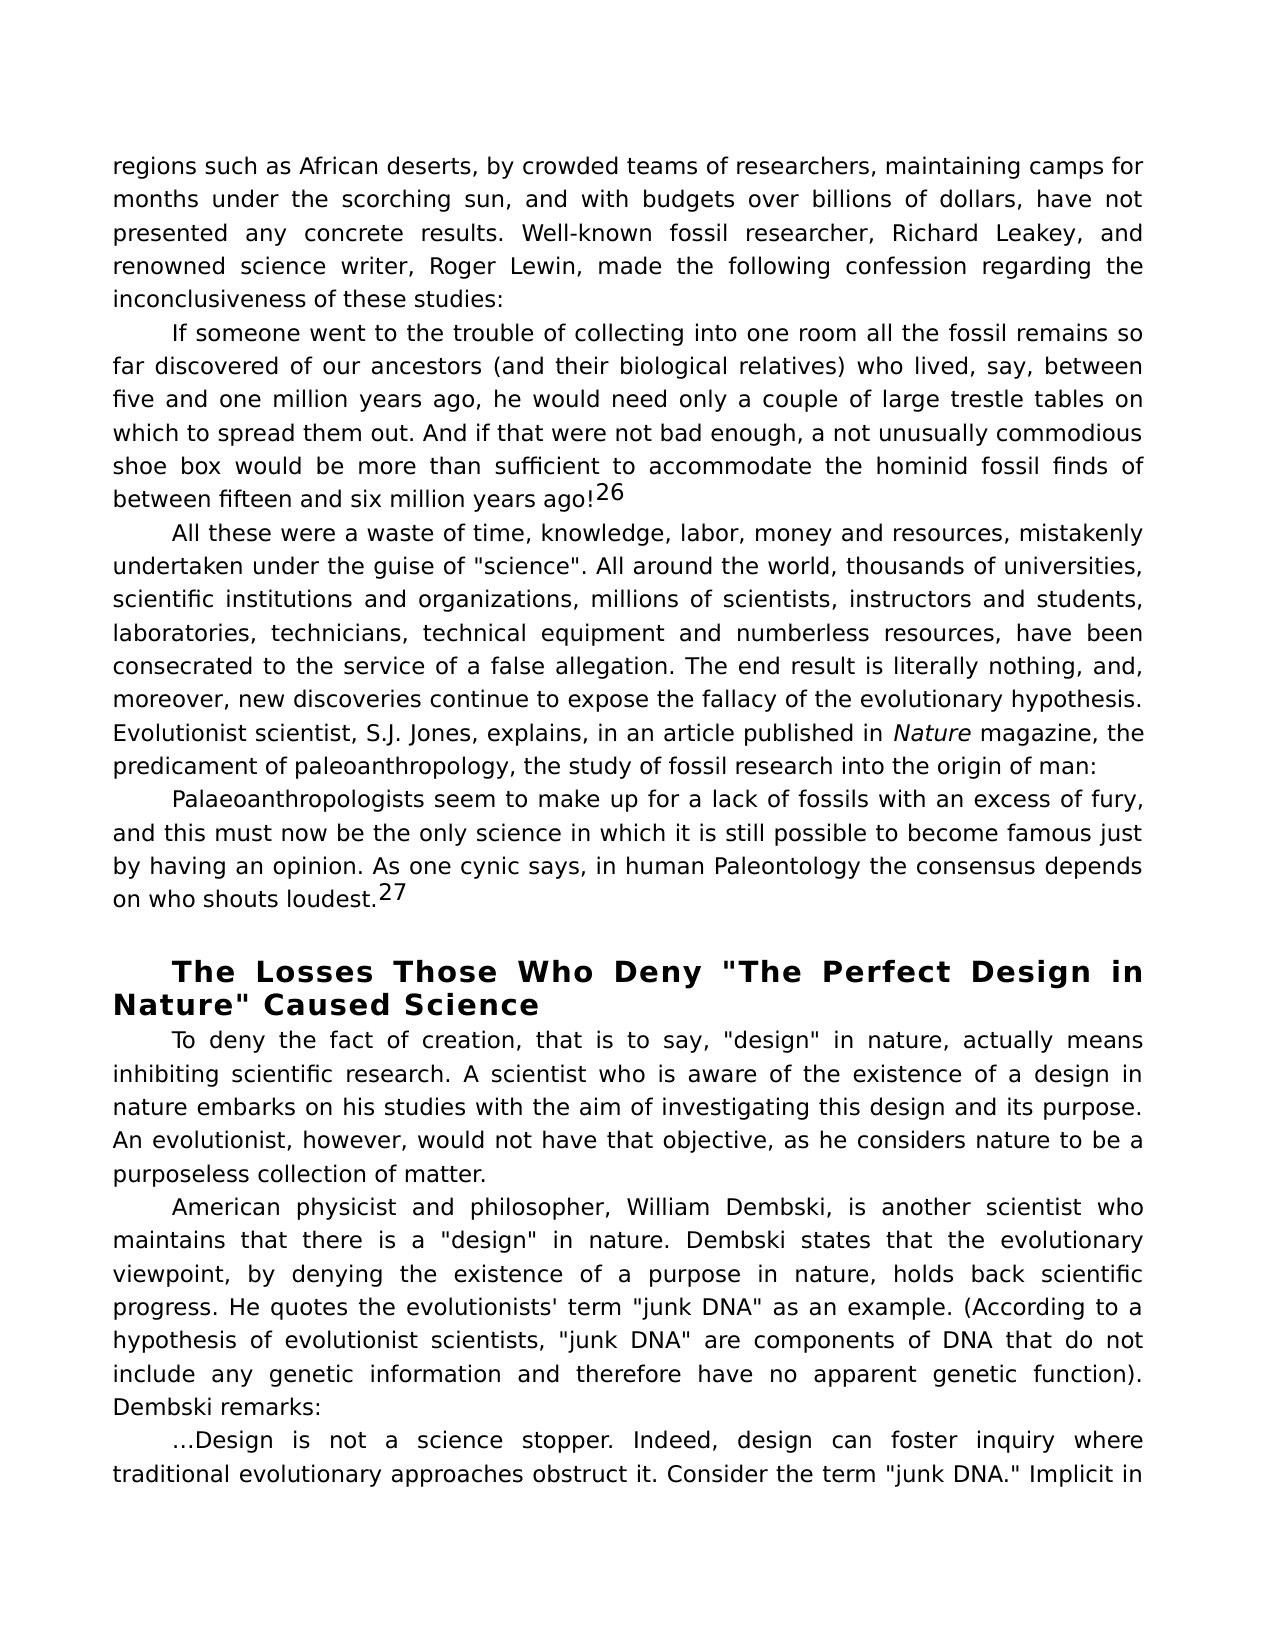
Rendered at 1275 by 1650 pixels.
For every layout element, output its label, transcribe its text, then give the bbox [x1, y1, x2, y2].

text regions such as African deserts, by crowded teams of researchers, maintaining camps for months under the scorching sun, and with budgets over billions of dollars, have not presented any concrete results. Well-known fossil researcher, Richard Leakey, and renowned science writer, Roger Lewin, made the following confession regarding the inconclusiveness of these studies: [112, 148, 1145, 314]
text …Design is not a science stopper. Indeed, design can foster inquiry where traditional evolutionary approaches obstruct it. Consider the term "junk DNA." Implicit in [112, 1422, 1145, 1489]
text American physicist and philosopher, William Dembski, is another scientist who maintains that there is a "design" in nature. Dembski states that the evolutionary viewpoint, by denying the existence of a purpose in nature, holds back scientific progress. He quotes the evolutionists' term "junk DNA" as an example. (According to a hypothesis of evolutionist scientists, "junk DNA" are components of DNA that do not include any genetic information and therefore have no apparent genetic function). Dembski remarks: [112, 1189, 1145, 1422]
text Palaeoanthropologists seem to make up for a lack of fossils with an excess of fury, and this must now be the only science in which it is still possible to become famous just by having an opinion. As one cynic says, in human Paleontology the consensus depends on who shouts loudest.27 [112, 781, 1145, 914]
text The Losses Those Who Deny "The Perfect Design in Nature" Caused Science [112, 956, 1145, 1022]
text If someone went to the trouble of collecting into one room all the fossil remains so far discovered of our ancestors (and their biological relatives) who lived, say, between five and one million years ago, he would need only a couple of large trestle tables on which to spread them out. And if that were not bad enough, a not unusually commodious shoe box would be more than sufficient to accommodate the hominid fossil finds of between fifteen and six million years ago!26 [112, 314, 1145, 514]
text All these were a waste of time, knowledge, labor, money and resources, mistakenly undertaken under the guise of "science". All around the world, thousands of universities, scientific institutions and organizations, millions of scientists, instructors and students, laboratories, technicians, technical equipment and numberless resources, have been consecrated to the service of a false allegation. The end result is literally nothing, and, moreover, new discoveries continue to expose the fallacy of the evolutionary hypothesis. Evolutionist scientist, S.J. Jones, explains, in an article published in Nature magazine, the predicament of paleoanthropology, the study of fossil research into the origin of man: [112, 514, 1145, 781]
text To deny the fact of creation, that is to say, "design" in nature, actually means inhibiting scientific research. A scientist who is aware of the existence of a design in nature embarks on his studies with the aim of investigating this design and its purpose. An evolutionist, however, would not have that objective, as he considers nature to be a purposeless collection of matter. [112, 1022, 1145, 1189]
